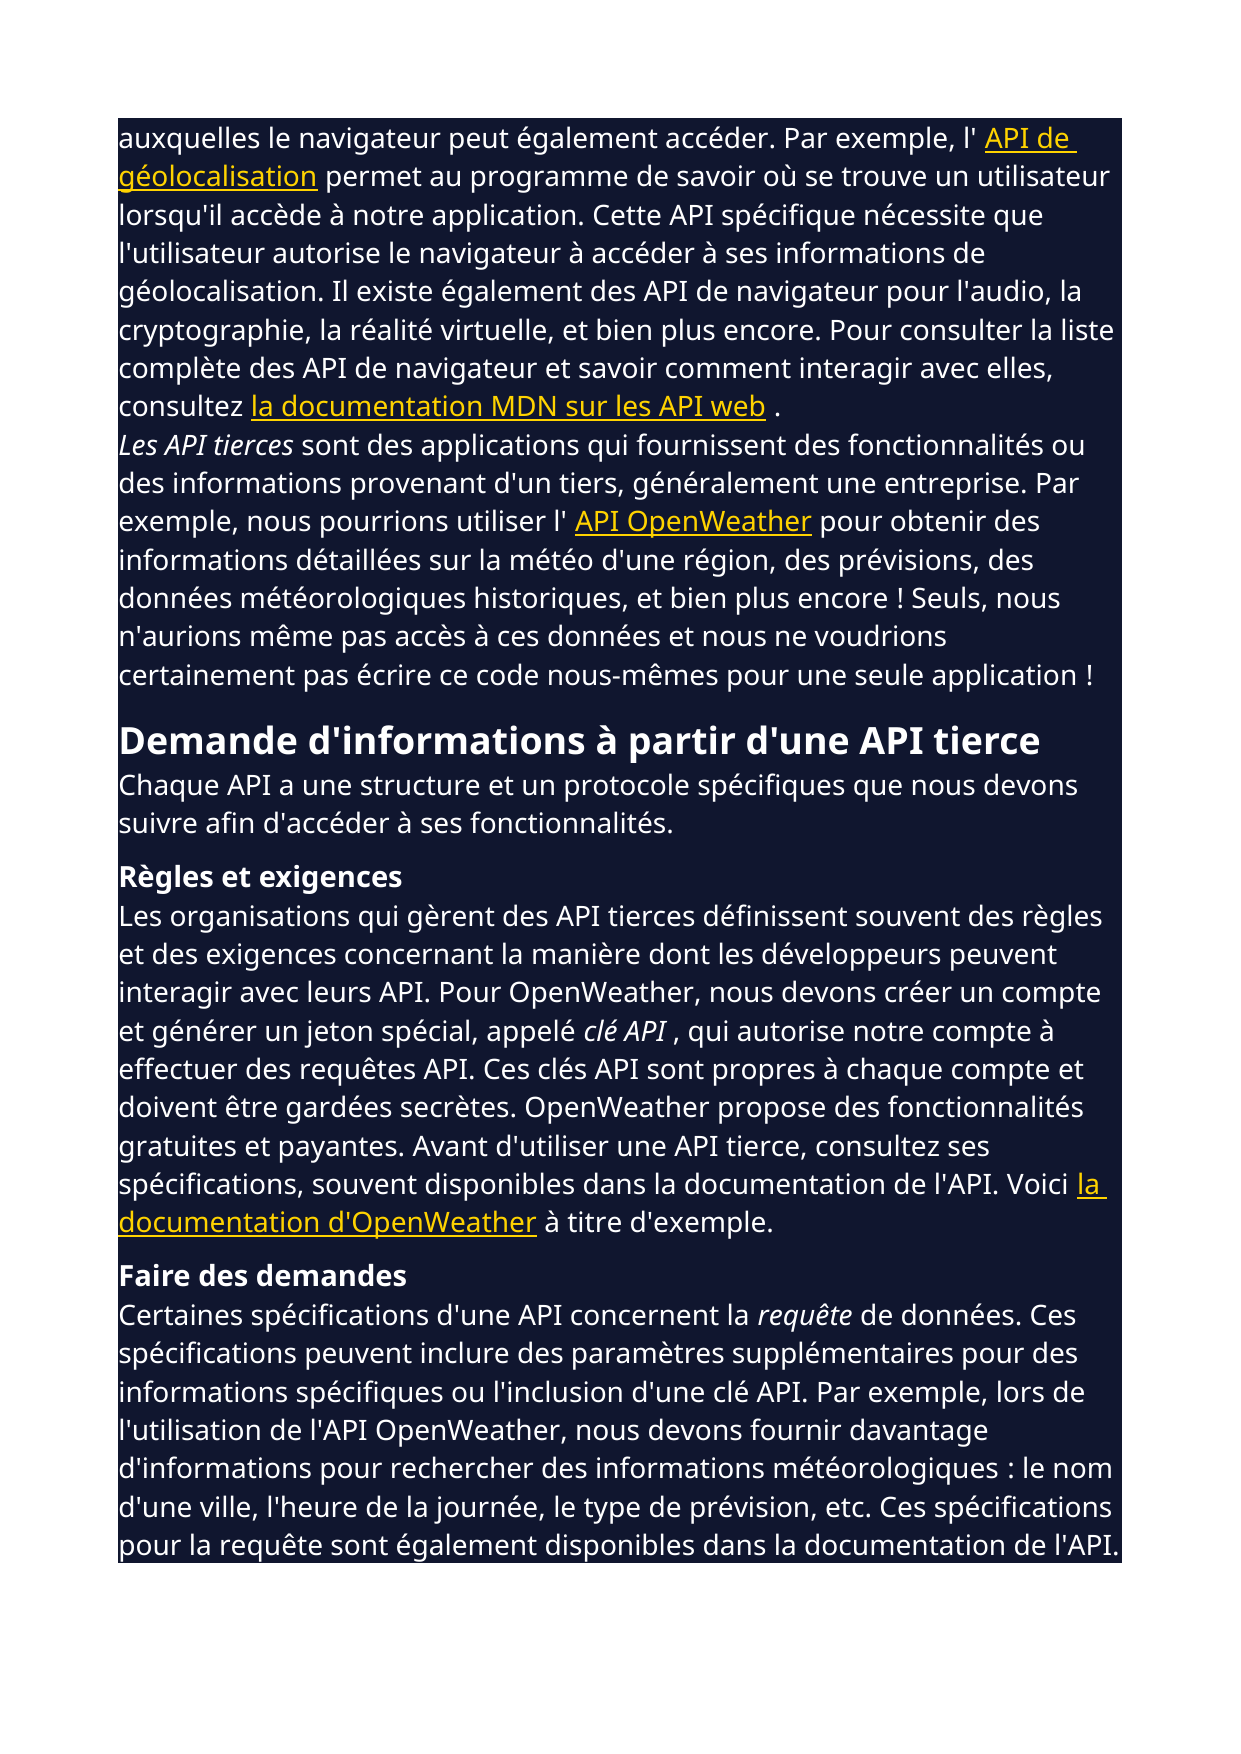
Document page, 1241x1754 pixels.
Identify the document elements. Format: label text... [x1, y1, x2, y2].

subtitle Règles et exigences [118, 856, 1122, 896]
text Certaines spécifications d'une API concernent la requête de données. Ces spécifications peuvent inclure des paramètres supplémentaires pour des informations spécifiques ou l'inclusion d'une clé API. Par exemple, lors de l'utilisation de l'API OpenWeather, nous devons fournir davantage d'informations pour rechercher des informations météorologiques : le nom d'une ville, l'heure de la journée, le type de prévision, etc. Ces spécifications pour la requête sont également disponibles dans la documentation de l'API. [118, 1295, 1122, 1563]
text Chaque API a une structure et un protocole spécifiques que nous devons suivre afin d'accéder à ses fonctionnalités. [118, 765, 1122, 842]
subtitle Faire des demandes [118, 1256, 1122, 1295]
text auxquelles le navigateur peut également accéder. Par exemple, l' API de géolocalisation permet au programme de savoir où se trouve un utilisateur lorsqu'il accède à notre application. Cette API spécifique nécessite que l'utilisateur autorise le navigateur à accéder à ses informations de géolocalisation. Il existe également des API de navigateur pour l'audio, la cryptographie, la réalité virtuelle, et bien plus encore. Pour consulter la liste complète des API de navigateur et savoir comment interagir avec elles, consultez la documentation MDN sur les API web . [118, 118, 1122, 425]
subtitle Demande d'informations à partir d'une API tierce [118, 714, 1122, 765]
text Les API tierces sont des applications qui fournissent des fonctionnalités ou des informations provenant d'un tiers, généralement une entreprise. Par exemple, nous pourrions utiliser l' API OpenWeather pour obtenir des informations détaillées sur la météo d'une région, des prévisions, des données météorologiques historiques, et bien plus encore ! Seuls, nous n'aurions même pas accès à ces données et nous ne voudrions certainement pas écrire ce code nous-mêmes pour une seule application ! [118, 425, 1122, 693]
text Les organisations qui gèrent des API tierces définissent souvent des règles et des exigences concernant la manière dont les développeurs peuvent interagir avec leurs API. Pour OpenWeather, nous devons créer un compte et générer un jeton spécial, appelé clé API , qui autorise notre compte à effectuer des requêtes API. Ces clés API sont propres à chaque compte et doivent être gardées secrètes. OpenWeather propose des fonctionnalités gratuites et payantes. Avant d'utiliser une API tierce, consultez ses spécifications, souvent disponibles dans la documentation de l'API. Voici la documentation d'OpenWeather à titre d'exemple. [118, 896, 1122, 1241]
